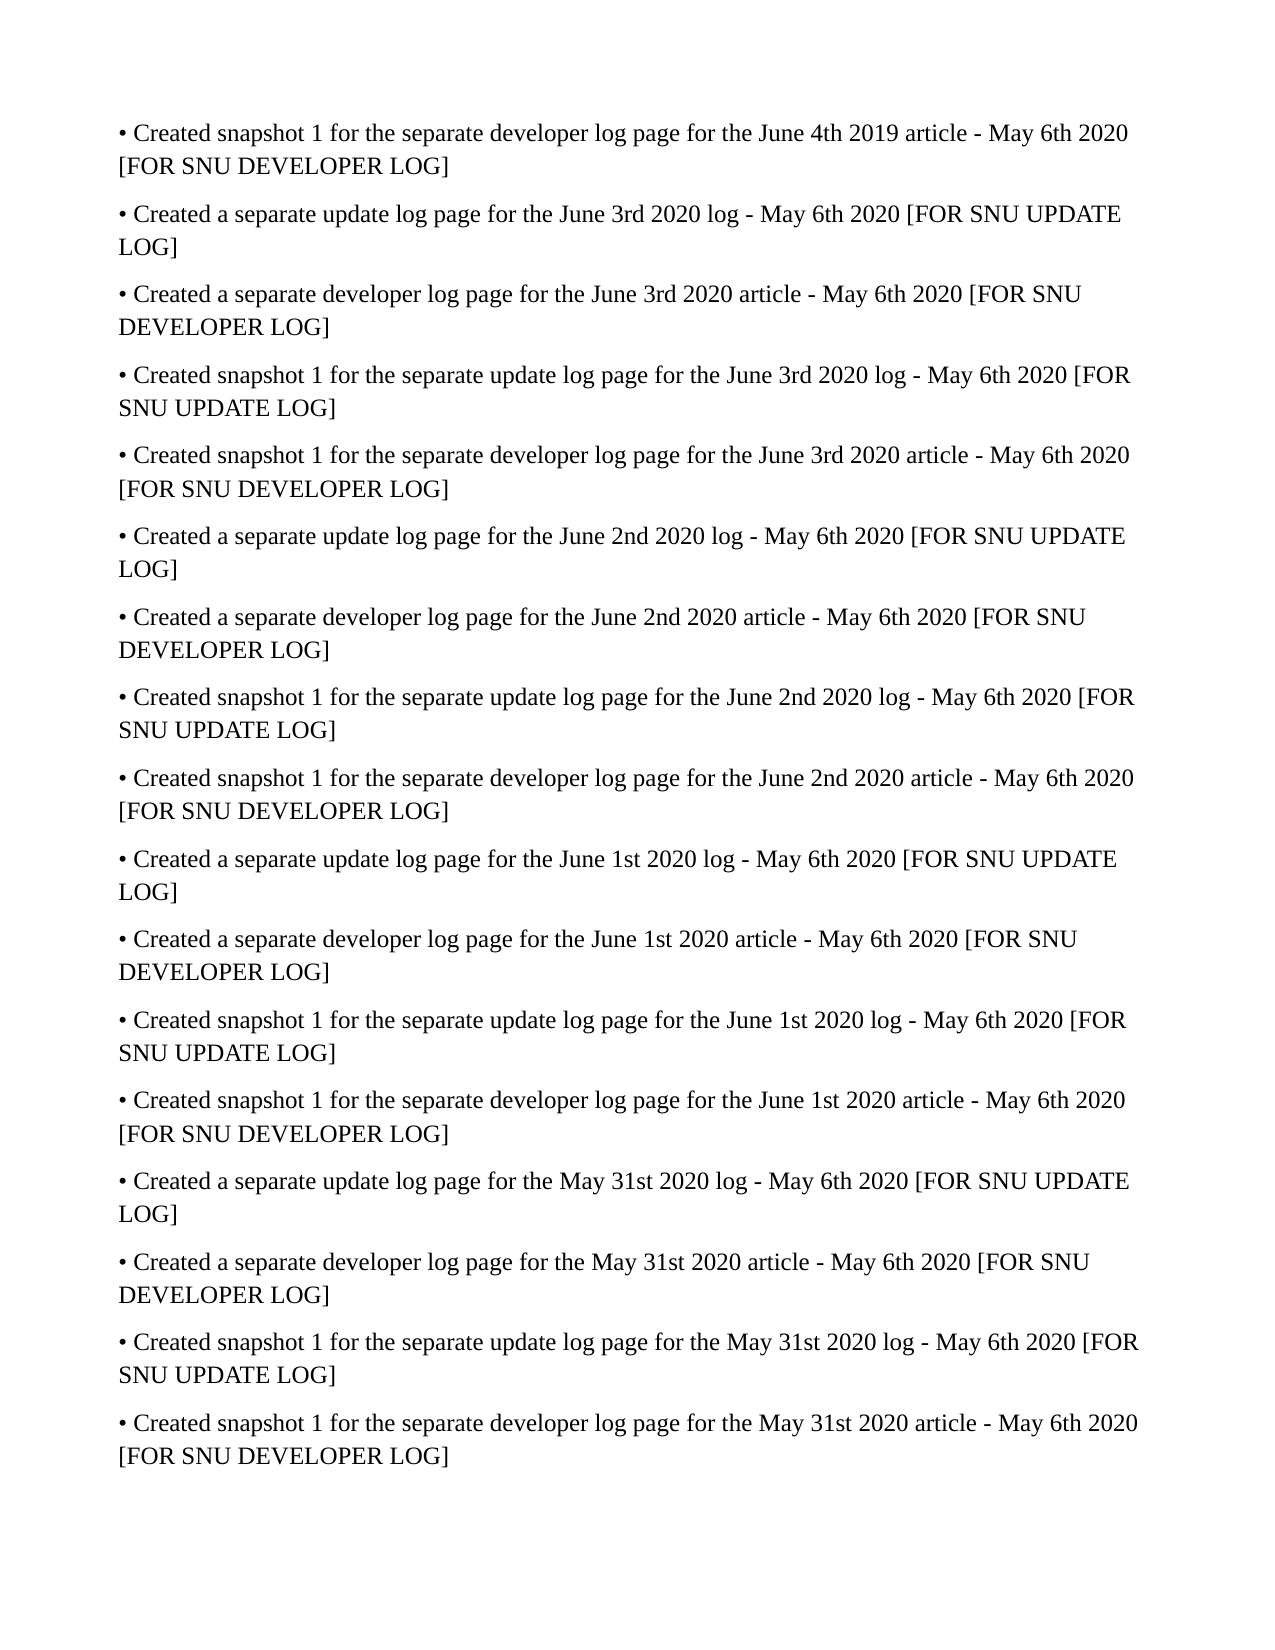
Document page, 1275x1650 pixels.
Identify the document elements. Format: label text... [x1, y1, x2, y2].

text • Created a separate update log page for the June 1st 2020 log - May 6th 2020 [FOR SNU UPDATE LOG] [118, 844, 1157, 906]
text • Created a separate developer log page for the June 3rd 2020 article - May 6th 2020 [FOR SNU DEVELOPER LOG] [118, 279, 1157, 341]
text • Created a separate update log page for the June 3rd 2020 log - May 6th 2020 [FOR SNU UPDATE LOG] [118, 199, 1157, 261]
text • Created snapshot 1 for the separate developer log page for the June 3rd 2020 article - May 6th 2020 [FOR SNU DEVELOPER LOG] [118, 441, 1157, 502]
text • Created snapshot 1 for the separate update log page for the May 31st 2020 log - May 6th 2020 [FOR SNU UPDATE LOG] [118, 1327, 1157, 1389]
text • Created a separate developer log page for the June 2nd 2020 article - May 6th 2020 [FOR SNU DEVELOPER LOG] [118, 602, 1157, 664]
text • Created snapshot 1 for the separate developer log page for the May 31st 2020 article - May 6th 2020 [FOR SNU DEVELOPER LOG] [118, 1408, 1157, 1470]
text • Created snapshot 1 for the separate update log page for the June 1st 2020 log - May 6th 2020 [FOR SNU UPDATE LOG] [118, 1005, 1157, 1067]
text • Created snapshot 1 for the separate developer log page for the June 2nd 2020 article - May 6th 2020 [FOR SNU DEVELOPER LOG] [118, 763, 1157, 825]
text • Created snapshot 1 for the separate developer log page for the June 1st 2020 article - May 6th 2020 [FOR SNU DEVELOPER LOG] [118, 1086, 1157, 1147]
text • Created snapshot 1 for the separate developer log page for the June 4th 2019 article - May 6th 2020 [FOR SNU DEVELOPER LOG] [118, 118, 1157, 180]
text • Created a separate update log page for the June 2nd 2020 log - May 6th 2020 [FOR SNU UPDATE LOG] [118, 521, 1157, 583]
text • Created a separate developer log page for the June 1st 2020 article - May 6th 2020 [FOR SNU DEVELOPER LOG] [118, 924, 1157, 986]
text • Created a separate developer log page for the May 31st 2020 article - May 6th 2020 [FOR SNU DEVELOPER LOG] [118, 1247, 1157, 1309]
text • Created snapshot 1 for the separate update log page for the June 3rd 2020 log - May 6th 2020 [FOR SNU UPDATE LOG] [118, 360, 1157, 422]
text • Created a separate update log page for the May 31st 2020 log - May 6th 2020 [FOR SNU UPDATE LOG] [118, 1166, 1157, 1228]
text • Created snapshot 1 for the separate update log page for the June 2nd 2020 log - May 6th 2020 [FOR SNU UPDATE LOG] [118, 682, 1157, 744]
